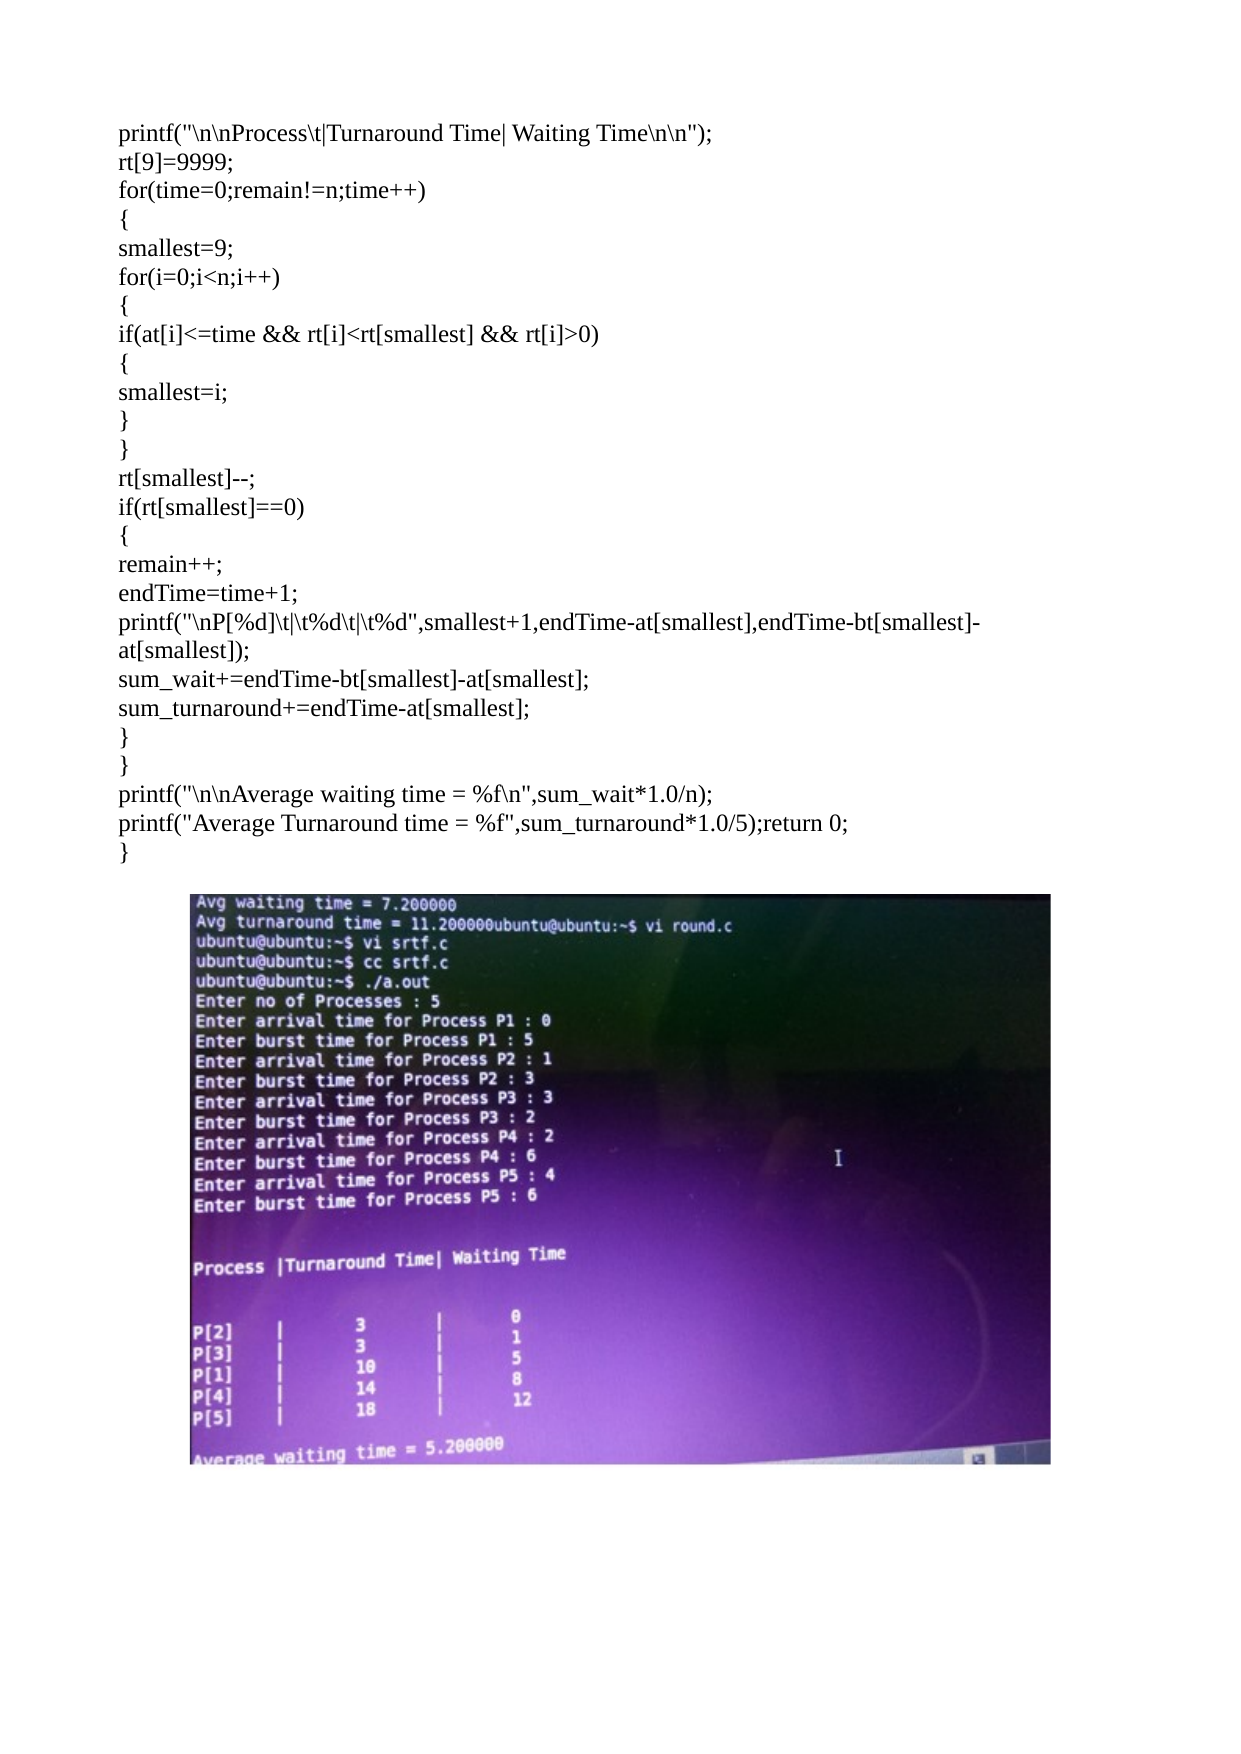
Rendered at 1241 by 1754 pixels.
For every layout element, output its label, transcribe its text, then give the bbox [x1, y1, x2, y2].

text { [118, 521, 1122, 549]
text } [118, 751, 1122, 779]
text sum_wait+=endTime-bt[smallest]-at[smallest]; [118, 664, 1122, 693]
text } [118, 837, 1122, 866]
text printf("\nP[%d]\t|\t%d\t|\t%d",smallest+1,endTime-at[smallest],endTime-bt[smallest]- [118, 607, 1122, 636]
text remain++; [118, 549, 1122, 578]
text smallest=i; [118, 377, 1122, 406]
text rt[smallest]--; [118, 463, 1122, 492]
text { [118, 204, 1122, 233]
text { [118, 291, 1122, 319]
text { [118, 348, 1122, 377]
text rt[9]=9999; [118, 147, 1122, 176]
text for(time=0;remain!=n;time++) [118, 176, 1122, 204]
picture [189, 894, 1051, 1471]
text } [118, 406, 1122, 434]
text printf("\n\nAverage waiting time = %f\n",sum_wait*1.0/n); [118, 779, 1122, 808]
text } [118, 434, 1122, 463]
text endTime=time+1; [118, 578, 1122, 607]
text sum_turnaround+=endTime-at[smallest]; [118, 693, 1122, 722]
text for(i=0;i<n;i++) [118, 262, 1122, 291]
text } [118, 722, 1122, 751]
text if(at[i]<=time && rt[i]<rt[smallest] && rt[i]>0) [118, 319, 1122, 348]
text printf("\n\nProcess\t|Turnaround Time| Waiting Time\n\n"); [118, 118, 1122, 147]
text smallest=9; [118, 233, 1122, 262]
text printf("Average Turnaround time = %f",sum_turnaround*1.0/5);return 0; [118, 808, 1122, 837]
text at[smallest]); [118, 636, 1122, 664]
text if(rt[smallest]==0) [118, 492, 1122, 521]
